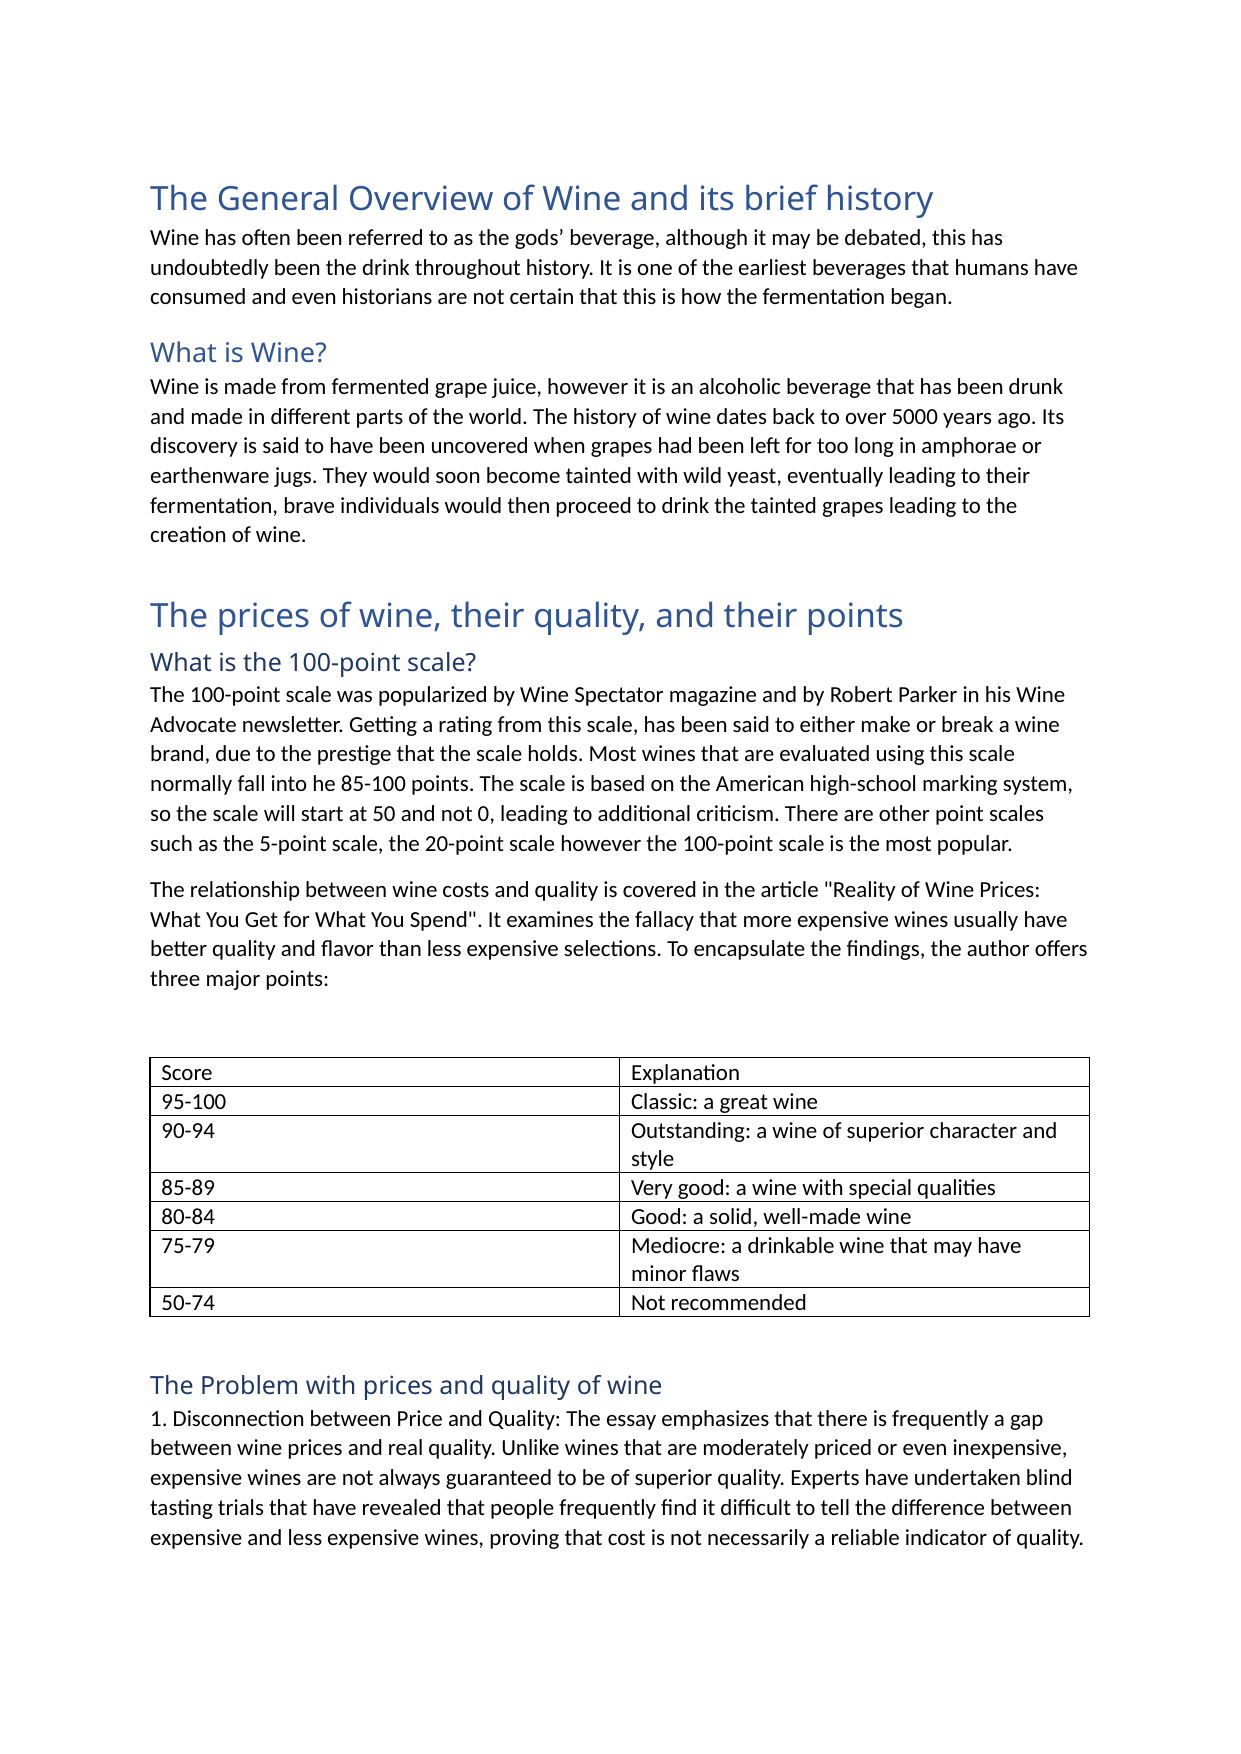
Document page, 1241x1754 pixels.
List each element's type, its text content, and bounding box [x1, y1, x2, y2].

table_cell Mediocre: a drinkable wine that may have minor flaws [620, 1231, 1089, 1287]
subtitle The prices of wine, their quality, and their points [150, 592, 1090, 637]
subtitle What is the 100-point scale? [150, 644, 1090, 678]
table_cell 75-79 [151, 1231, 619, 1287]
table_cell Classic: a great wine [620, 1087, 1089, 1115]
table_header Score [151, 1058, 619, 1086]
text Wine has often been referred to as the gods’ beverage, although it may be debated, this has undoubtedly been the drink throughout history. It is one of the earliest beverages that humans have consumed and even historians are not certain that this is how the fermentation began. [150, 223, 1090, 311]
table_cell 50-74 [151, 1288, 619, 1316]
subtitle The Problem with prices and quality of wine [150, 1368, 1090, 1402]
table_cell 85-89 [151, 1173, 619, 1201]
subtitle The General Overview of Wine and its brief history [150, 175, 1090, 220]
table_cell 80-84 [151, 1202, 619, 1230]
table_cell Not recommended [620, 1288, 1089, 1316]
table_header Explanation [620, 1058, 1089, 1086]
table_cell 90-94 [151, 1116, 619, 1172]
subtitle What is Wine? [150, 333, 1090, 370]
table_cell Good: a solid, well-made wine [620, 1202, 1089, 1230]
text The 100-point scale was popularized by Wine Spectator magazine and by Robert Parker in his Wine Advocate newsletter. Getting a rating from this scale, has been said to either make or break a wine brand, due to the prestige that the scale holds. Most wines that are evaluated using this scale normally fall into he 85-100 points. The scale is based on the American high-school marking system, so the scale will start at 50 and not 0, leading to additional criticism. There are other point scales such as the 5-point scale, the 20-point scale however the 100-point scale is the most popular. [150, 680, 1090, 857]
table_cell Very good: a wine with special qualities [620, 1173, 1089, 1201]
text The relationship between wine costs and quality is covered in the article "Reality of Wine Prices: What You Get for What You Spend". It examines the fallacy that more expensive wines usually have better quality and flavor than less expensive selections. To encapsulate the findings, the author offers three major points: [150, 875, 1090, 992]
table_cell 95-100 [151, 1087, 619, 1115]
text 1. Disconnection between Price and Quality: The essay emphasizes that there is frequently a gap between wine prices and real quality. Unlike wines that are moderately priced or even inexpensive, expensive wines are not always guaranteed to be of superior quality. Experts have undertaken blind tasting trials that have revealed that people frequently find it difficult to tell the difference between expensive and less expensive wines, proving that cost is not necessarily a reliable indicator of quality. [150, 1404, 1090, 1551]
text Wine is made from fermented grape juice, however it is an alcoholic beverage that has been drunk and made in different parts of the world. The history of wine dates back to over 5000 years ago. Its discovery is said to have been uncovered when grapes had been left for too long in amphorae or earthenware jugs. They would soon become tainted with wild yeast, eventually leading to their fermentation, brave individuals would then proceed to drink the tainted grapes leading to the creation of wine. [150, 372, 1090, 548]
table_cell Outstanding: a wine of superior character and style [620, 1116, 1089, 1172]
